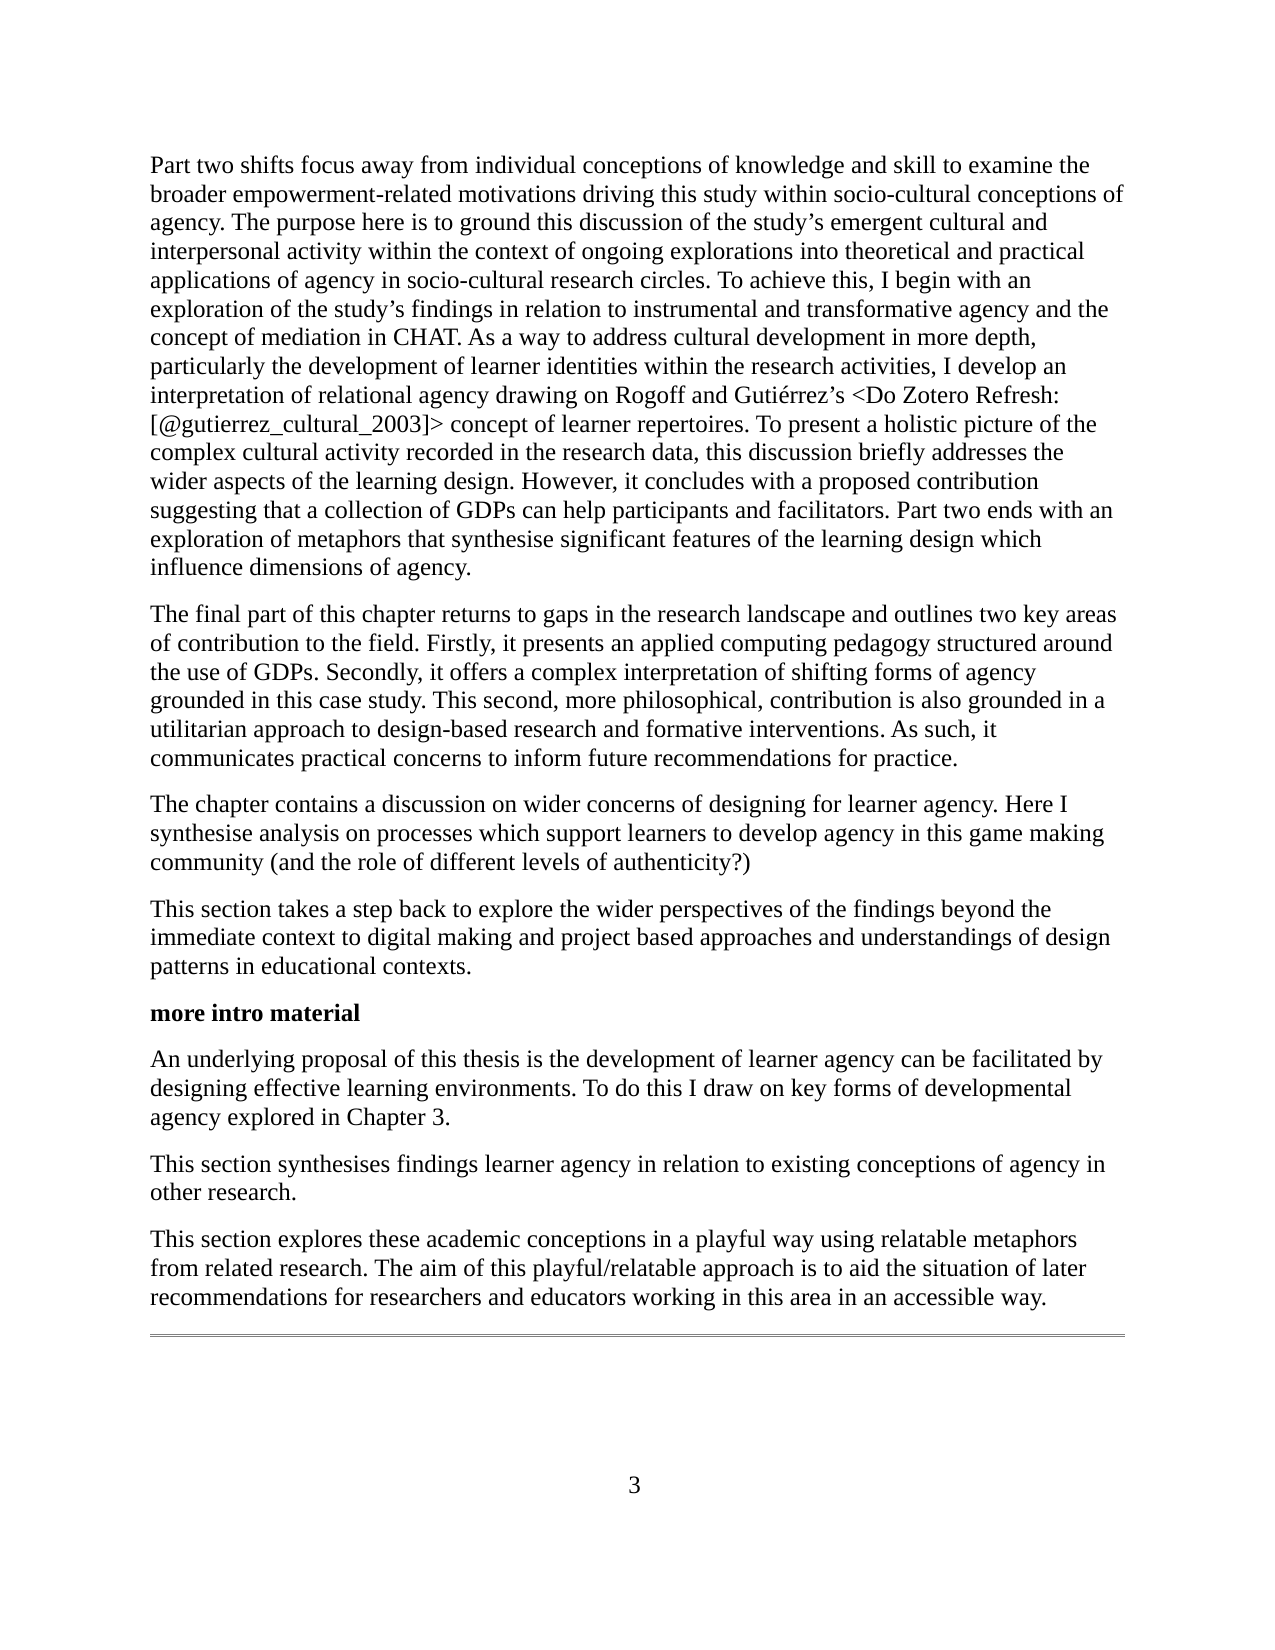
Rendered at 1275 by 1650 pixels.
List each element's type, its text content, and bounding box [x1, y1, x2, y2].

text This section synthesises findings learner agency in relation to existing conceptions of agency in other research. [150, 1149, 1125, 1206]
text This section explores these academic conceptions in a playful way using relatable metaphors from related research. The aim of this playful/relatable approach is to aid the situation of later recommendations for researchers and educators working in this area in an accessible way. [150, 1224, 1125, 1310]
text more intro material [150, 998, 1125, 1027]
text The final part of this chapter returns to gaps in the research landscape and outlines two key areas of contribution to the field. Firstly, it presents an applied computing pedagogy structured around the use of GDPs. Secondly, it offers a complex interpretation of shifting forms of agency grounded in this case study. This second, more philosophical, contribution is also grounded in a utilitarian approach to design-based research and formative interventions. As such, it communicates practical concerns to inform future recommendations for practice. [150, 599, 1125, 772]
text Part two shifts focus away from individual conceptions of knowledge and skill to examine the broader empowerment-related motivations driving this study within socio-cultural conceptions of agency. The purpose here is to ground this discussion of the study’s emergent cultural and interpersonal activity within the context of ongoing explorations into theoretical and practical applications of agency in socio-cultural research circles. To achieve this, I begin with an exploration of the study’s findings in relation to instrumental and transformative agency and the concept of mediation in CHAT. As a way to address cultural development in more depth, particularly the development of learner identities within the research activities, I develop an interpretation of relational agency drawing on Rogoff and Gutiérrez’s <Do Zotero Refresh: [@gutierrez_cultural_2003]> concept of learner repertoires. To present a holistic picture of the complex cultural activity recorded in the research data, this discussion briefly addresses the wider aspects of the learning design. However, it concludes with a proposed contribution suggesting that a collection of GDPs can help participants and facilitators. Part two ends with an exploration of metaphors that synthesise significant features of the learning design which influence dimensions of agency. [150, 150, 1125, 581]
text This section takes a step back to explore the wider perspectives of the findings beyond the immediate context to digital making and project based approaches and understandings of design patterns in educational contexts. [150, 894, 1125, 980]
text An underlying proposal of this thesis is the development of learner agency can be facilitated by designing effective learning environments. To do this I draw on key forms of developmental agency explored in Chapter 3. [150, 1044, 1125, 1131]
text The chapter contains a discussion on wider concerns of designing for learner agency. Here I synthesise analysis on processes which support learners to develop agency in this game making community (and the role of different levels of authenticity?) [150, 789, 1125, 876]
